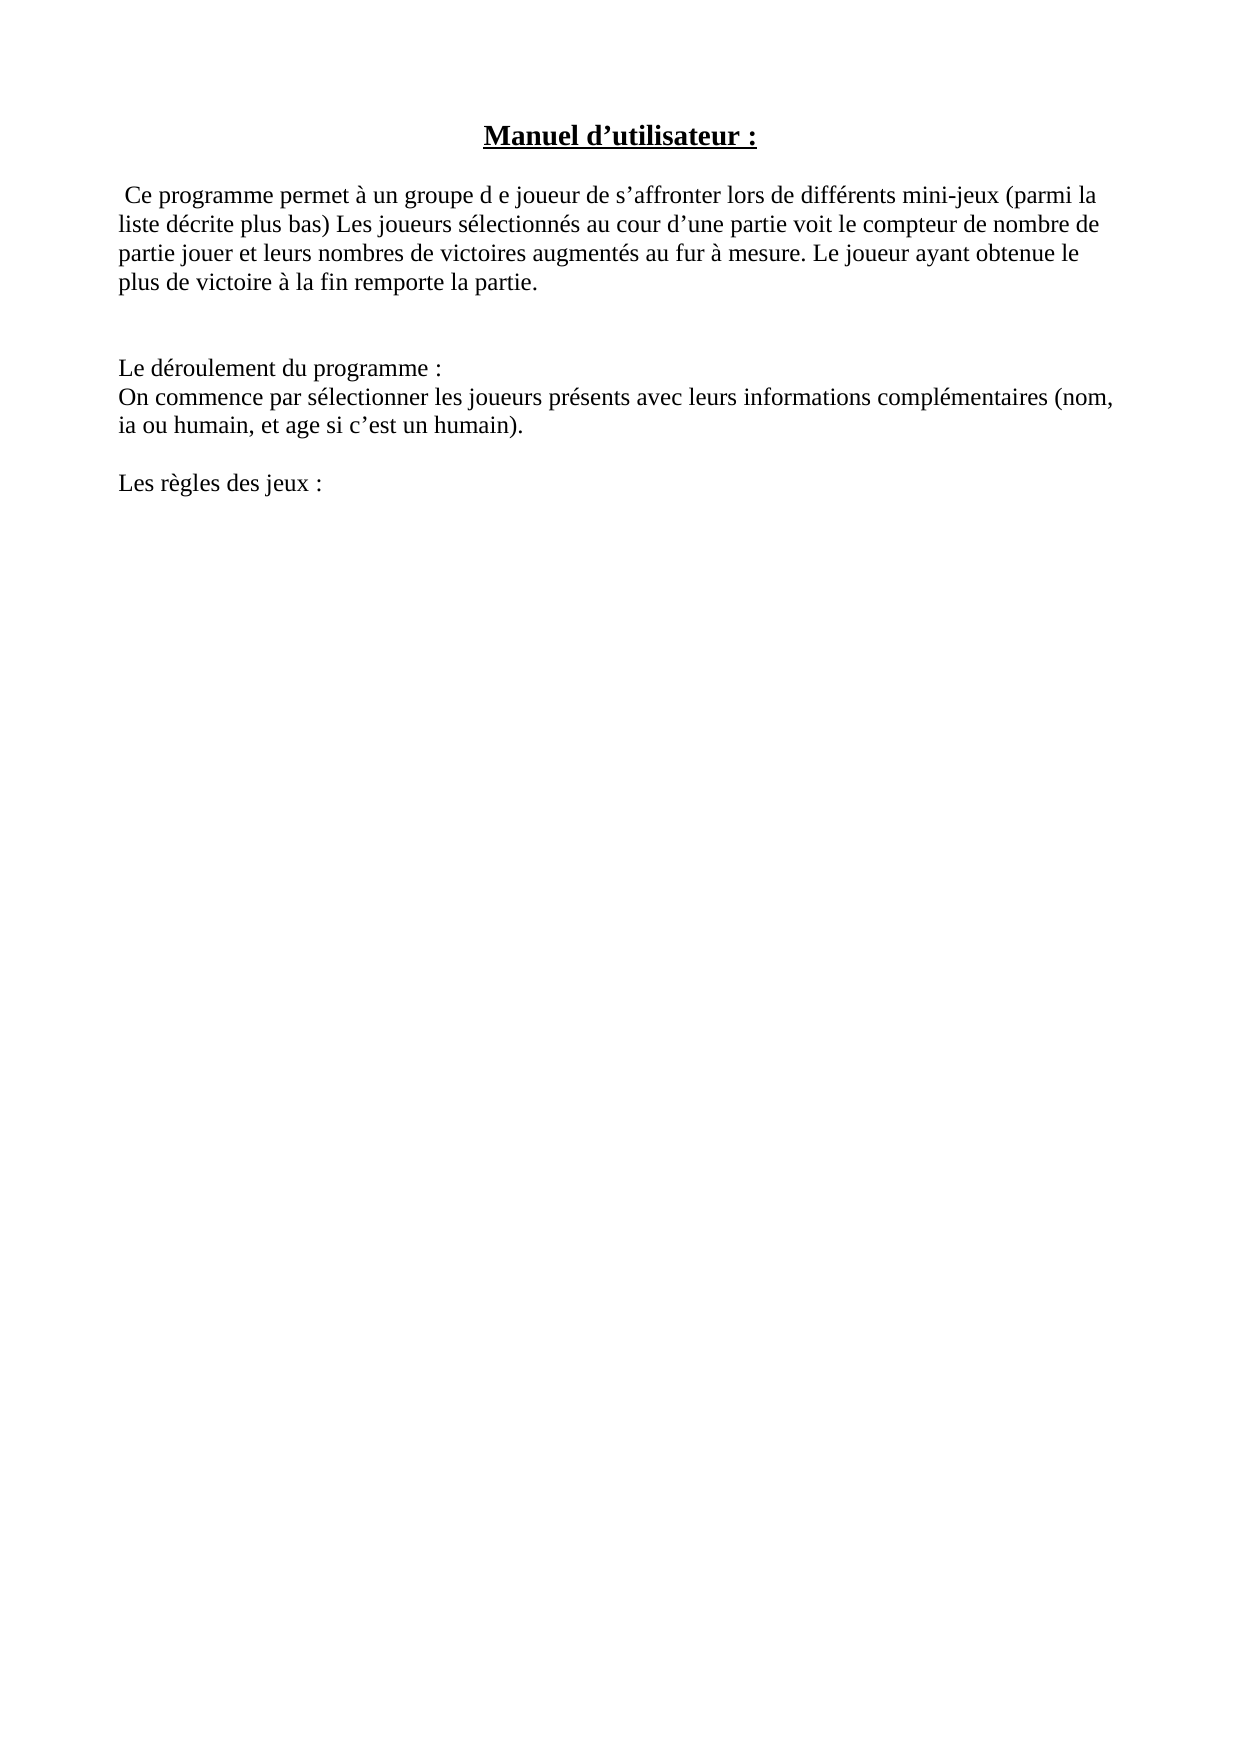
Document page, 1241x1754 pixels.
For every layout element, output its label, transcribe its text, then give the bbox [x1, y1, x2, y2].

text On commence par sélectionner les joueurs présents avec leurs informations complémentaires (nom, ia ou humain, et age si c’est un humain). [118, 382, 1122, 439]
text Les règles des jeux : [118, 468, 1122, 497]
text Manuel d’utilisateur : [118, 118, 1122, 152]
text Le déroulement du programme : [118, 353, 1122, 382]
text Ce programme permet à un groupe d e joueur de s’affronter lors de différents mini-jeux (parmi la liste décrite plus bas) Les joueurs sélectionnés au cour d’une partie voit le compteur de nombre de partie jouer et leurs nombres de victoires augmentés au fur à mesure. Le joueur ayant obtenue le plus de victoire à la fin remporte la partie. [118, 180, 1122, 295]
